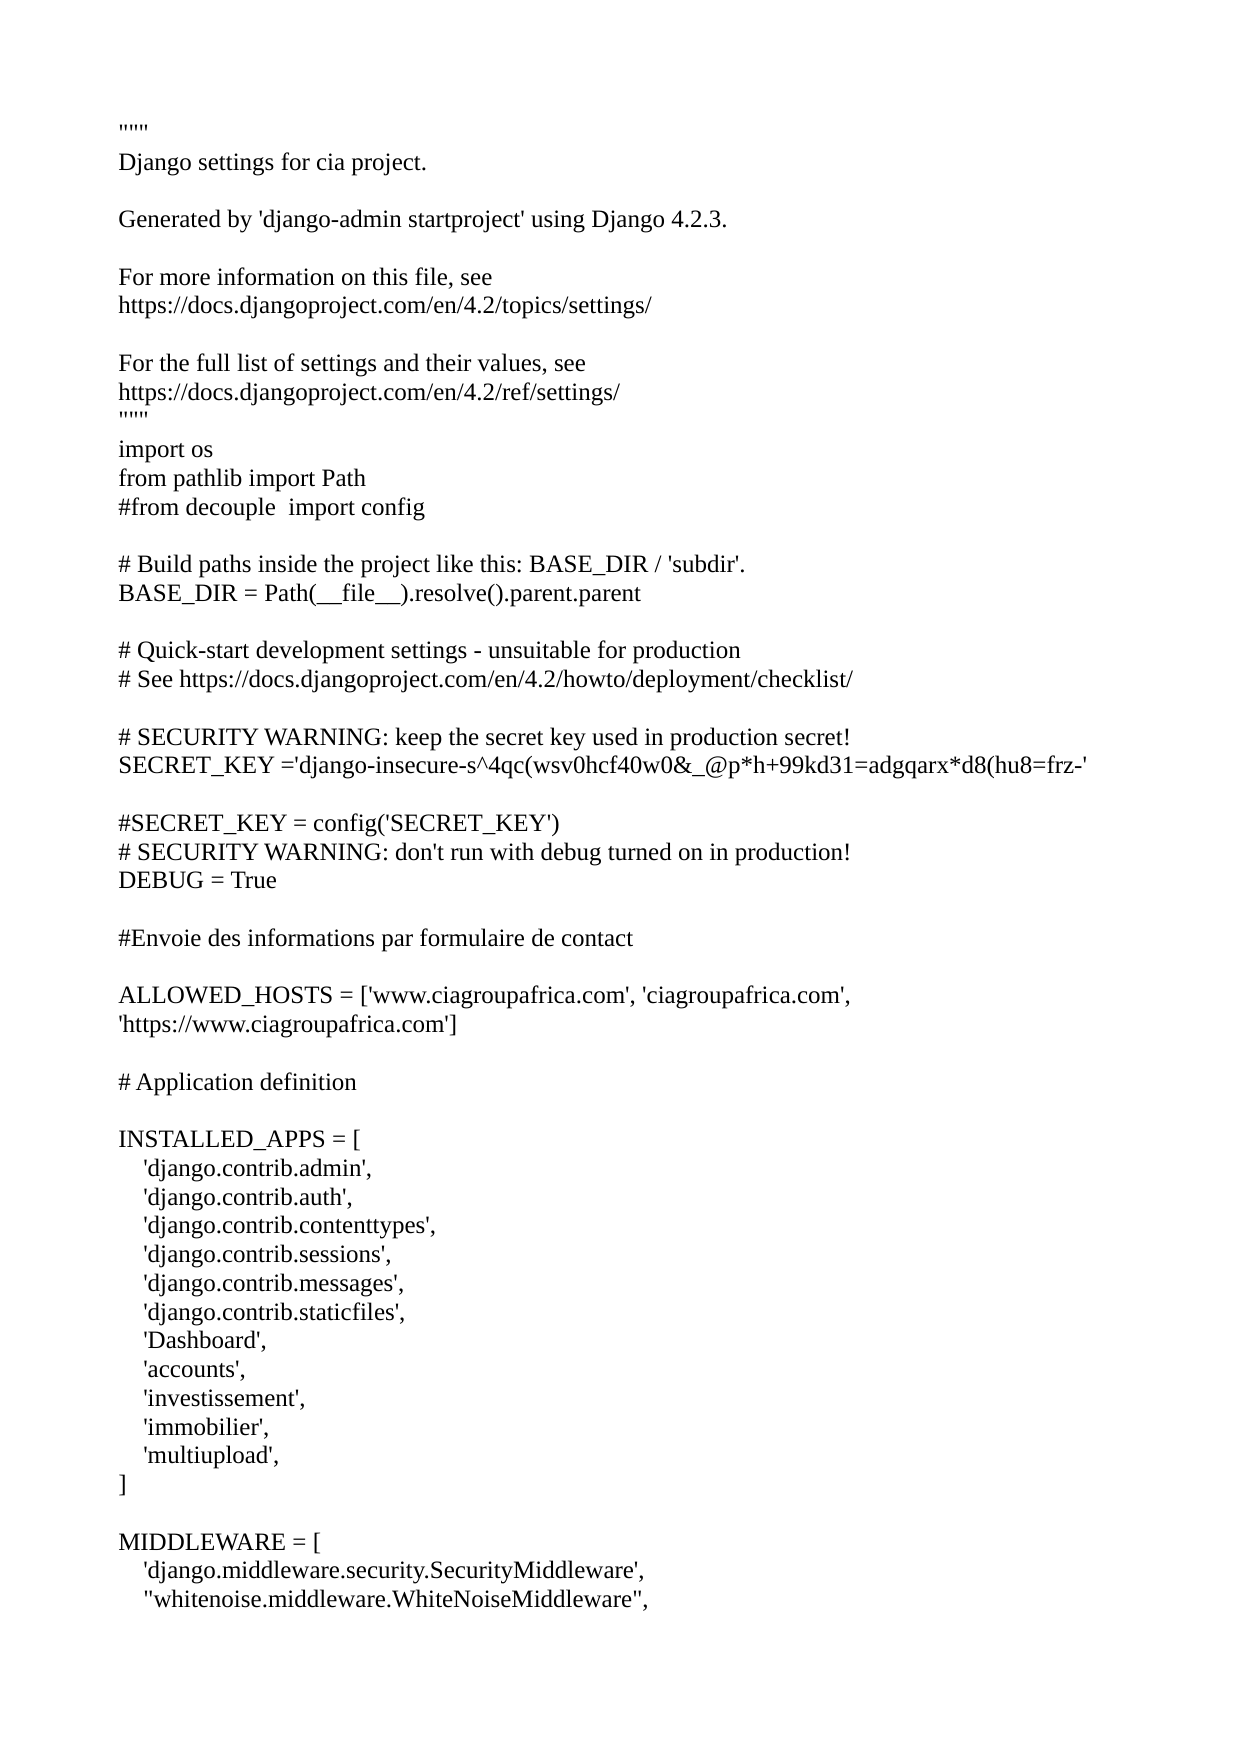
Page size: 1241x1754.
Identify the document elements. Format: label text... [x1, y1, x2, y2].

text # SECURITY WARNING: keep the secret key used in production secret! [118, 722, 1122, 751]
text For the full list of settings and their values, see [118, 348, 1122, 377]
text 'multiupload', [118, 1441, 1122, 1469]
text ALLOWED_HOSTS = ['www.ciagroupafrica.com', 'ciagroupafrica.com', 'https://www.ciagroupafrica.com'] [118, 981, 1122, 1038]
text 'immobilier', [118, 1412, 1122, 1441]
text https://docs.djangoproject.com/en/4.2/ref/settings/ [118, 377, 1122, 406]
text For more information on this file, see [118, 262, 1122, 291]
text BASE_DIR = Path(__file__).resolve().parent.parent [118, 578, 1122, 607]
text #from decouple import config [118, 492, 1122, 521]
text 'django.contrib.messages', [118, 1268, 1122, 1297]
text # Build paths inside the project like this: BASE_DIR / 'subdir'. [118, 549, 1122, 578]
text import os [118, 434, 1122, 463]
text 'django.contrib.admin', [118, 1153, 1122, 1182]
text # Application definition [118, 1067, 1122, 1096]
text from pathlib import Path [118, 463, 1122, 492]
text 'django.contrib.auth', [118, 1182, 1122, 1211]
text https://docs.djangoproject.com/en/4.2/topics/settings/ [118, 291, 1122, 319]
text # Quick-start development settings - unsuitable for production [118, 636, 1122, 664]
text "whitenoise.middleware.WhiteNoiseMiddleware", [118, 1584, 1122, 1613]
text INSTALLED_APPS = [ [118, 1124, 1122, 1153]
text ] [118, 1469, 1122, 1498]
text 'investissement', [118, 1383, 1122, 1412]
text 'django.middleware.security.SecurityMiddleware', [118, 1556, 1122, 1584]
text SECRET_KEY ='django-insecure-s^4qc(wsv0hcf40w0&_@p*h+99kd31=adgqarx*d8(hu8=frz-' [118, 751, 1122, 779]
text DEBUG = True [118, 866, 1122, 894]
text 'django.contrib.sessions', [118, 1239, 1122, 1268]
text Generated by 'django-admin startproject' using Django 4.2.3. [118, 204, 1122, 233]
text #Envoie des informations par formulaire de contact [118, 923, 1122, 952]
text 'django.contrib.contenttypes', [118, 1211, 1122, 1239]
text """ [118, 406, 1122, 434]
text 'accounts', [118, 1354, 1122, 1383]
text Django settings for cia project. [118, 147, 1122, 176]
text """ [118, 118, 1122, 147]
text 'django.contrib.staticfiles', [118, 1297, 1122, 1326]
text # SECURITY WARNING: don't run with debug turned on in production! [118, 837, 1122, 866]
text MIDDLEWARE = [ [118, 1527, 1122, 1556]
text # See https://docs.djangoproject.com/en/4.2/howto/deployment/checklist/ [118, 664, 1122, 693]
text 'Dashboard', [118, 1326, 1122, 1354]
text #SECRET_KEY = config('SECRET_KEY') [118, 808, 1122, 837]
